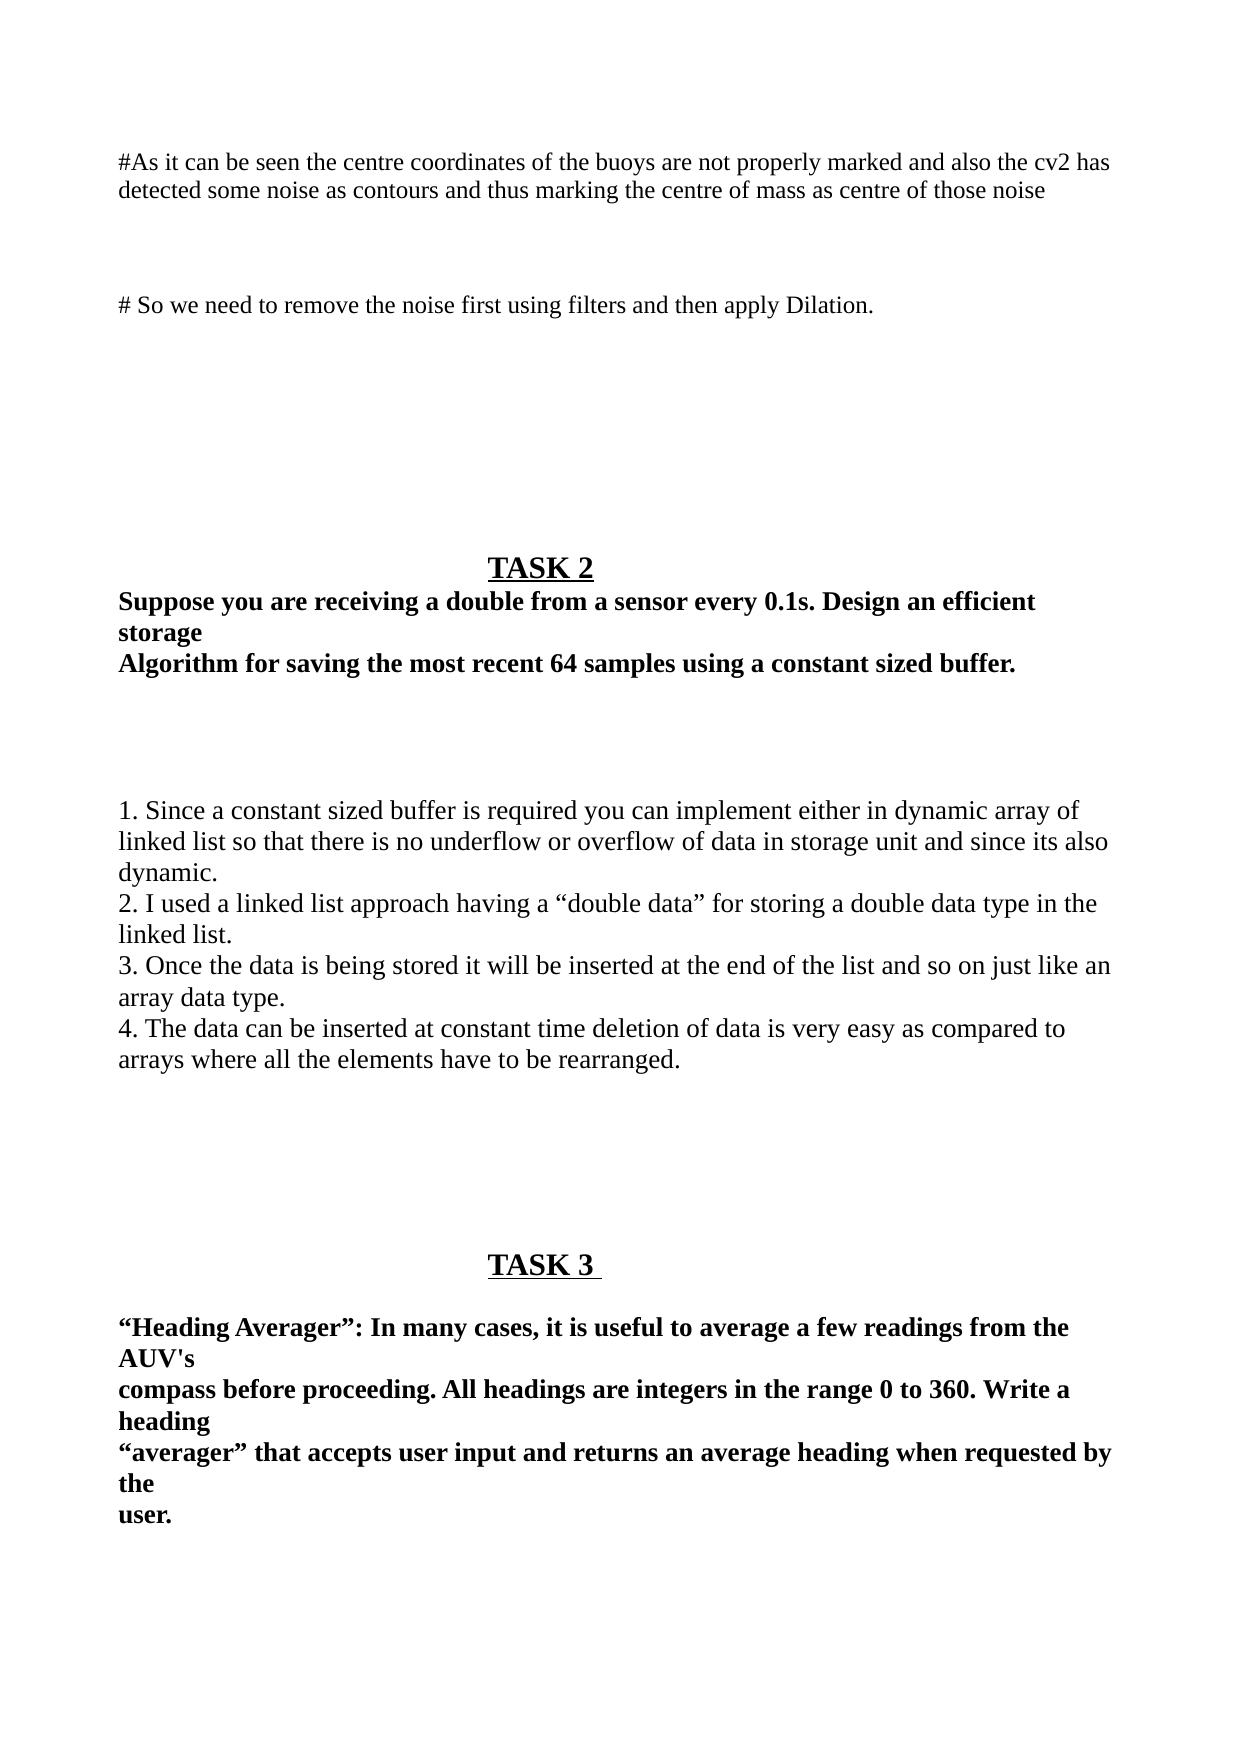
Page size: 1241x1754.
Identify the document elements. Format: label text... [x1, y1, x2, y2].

text compass before proceeding. All headings are integers in the range 0 to 360. Write a heading [118, 1373, 1122, 1436]
text TASK 2 [118, 549, 1122, 585]
text 1. Since a constant sized buffer is required you can implement either in dynamic array of linked list so that there is no underflow or overflow of data in storage unit and since its also dynamic. [118, 794, 1122, 887]
text TASK 3 [118, 1247, 1122, 1282]
text Algorithm for saving the most recent 64 samples using a constant sized buffer. [118, 648, 1122, 679]
text user. [118, 1498, 1122, 1529]
text # So we need to remove the noise first using filters and then apply Dilation. [118, 291, 1122, 319]
text “Heading Averager”: In many cases, it is useful to average a few readings from the AUV's [118, 1311, 1122, 1373]
text 4. The data can be inserted at constant time deletion of data is very easy as compared to arrays where all the elements have to be rearranged. [118, 1012, 1122, 1074]
text 3. Once the data is being stored it will be inserted at the end of the list and so on just like an array data type. [118, 949, 1122, 1012]
text Suppose you are receiving a double from a sensor every 0.1s. Design an efficient storage [118, 585, 1122, 648]
text 2. I used a linked list approach having a “double data” for storing a double data type in the linked list. [118, 887, 1122, 949]
text #As it can be seen the centre coordinates of the buoys are not properly marked and also the cv2 has detected some noise as contours and thus marking the centre of mass as centre of those noise [118, 147, 1122, 204]
text “averager” that accepts user input and returns an average heading when requested by the [118, 1436, 1122, 1498]
